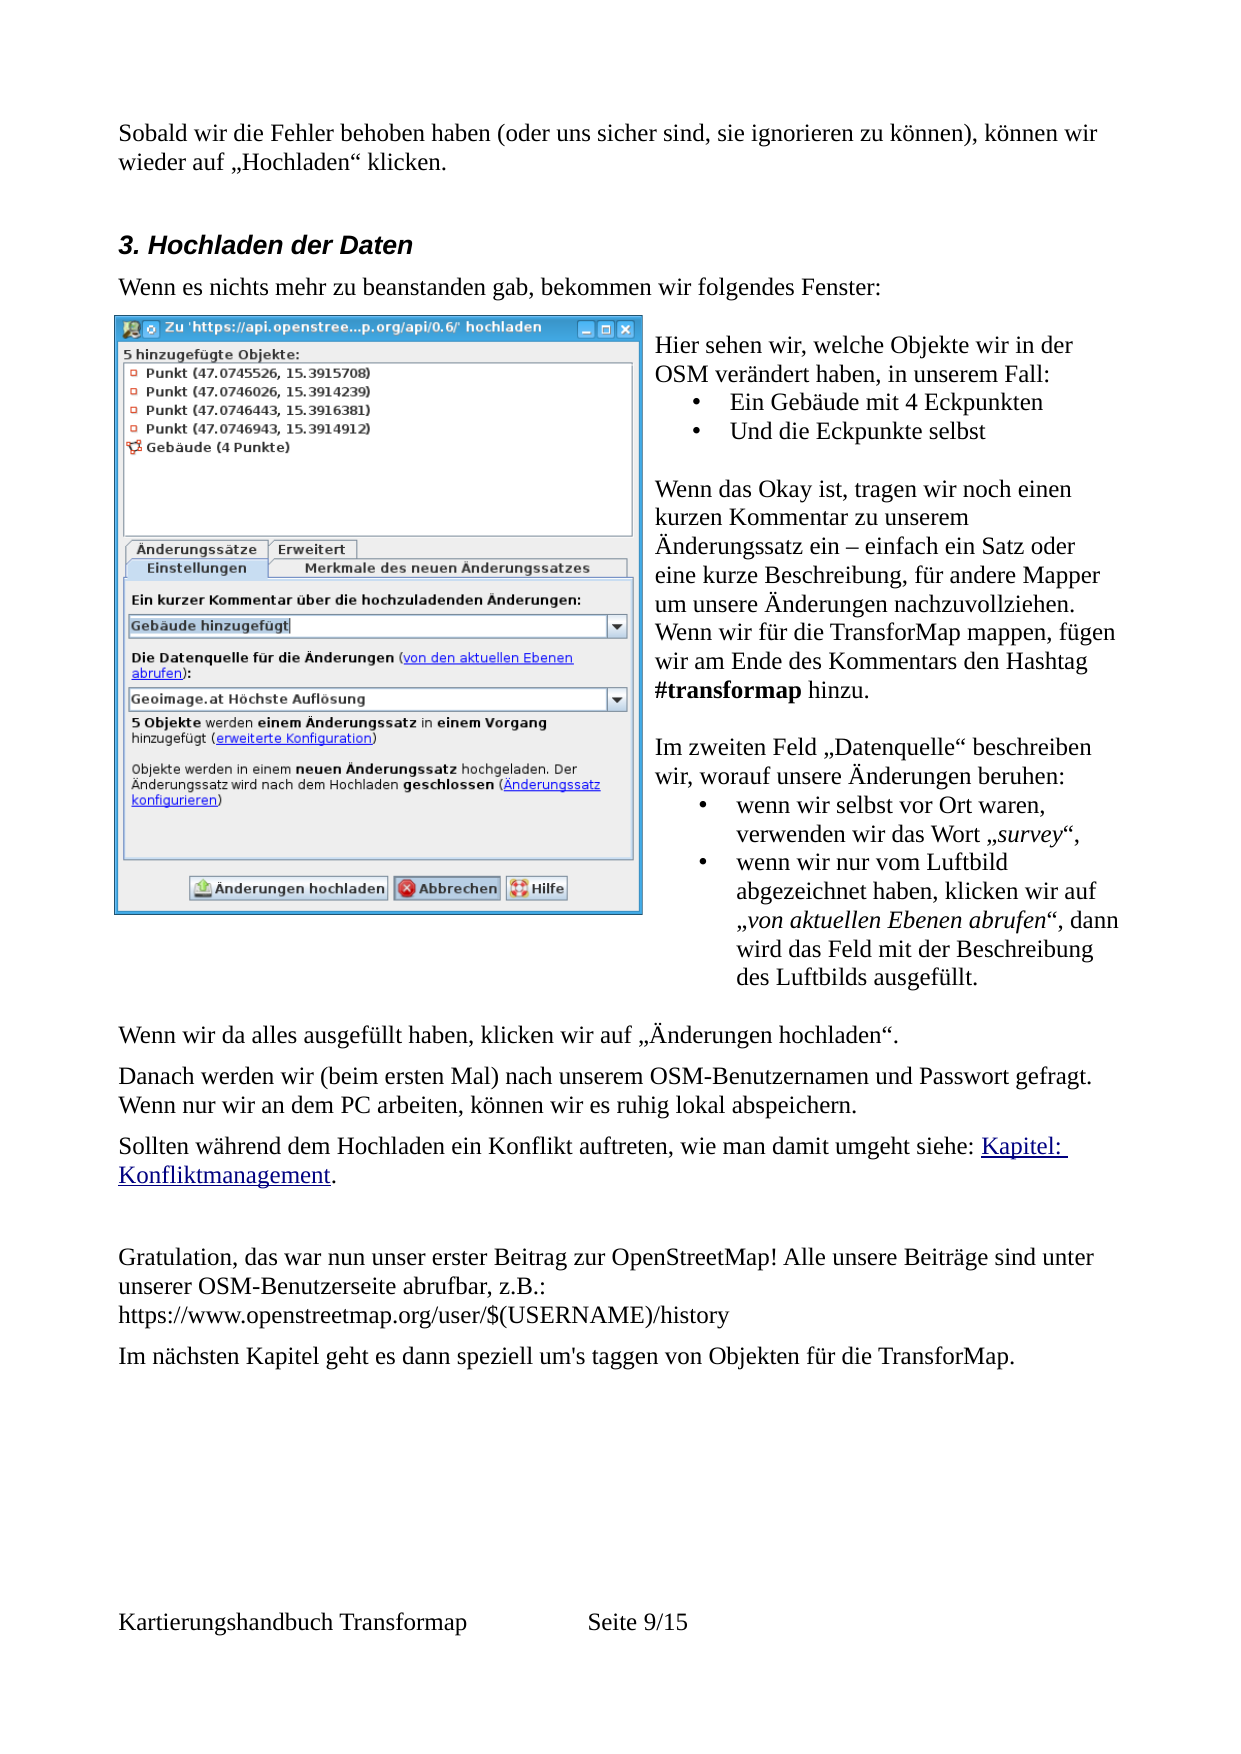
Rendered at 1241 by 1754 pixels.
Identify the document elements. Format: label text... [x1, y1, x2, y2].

text Gratulation, das war nun unser erster Beitrag zur OpenStreetMap! Alle unsere Beiträge sind unter unserer OSM-Benutzerseite abrufbar, z.B.: https://www.openstreetmap.org/user/$(USERNAME)/history [118, 1242, 1122, 1329]
text Sollten während dem Hochladen ein Konflikt auftreten, wie man damit umgeht siehe: Kapitel: Konfliktmanagement. [118, 1131, 1122, 1189]
list Ein Gebäude mit 4 Eckpunkten [643, 387, 1122, 416]
subtitle 3. Hochladen der Daten [118, 229, 1122, 260]
text Im zweiten Feld „Datenquelle“ beschreiben wir, worauf unsere Änderungen beruhen: [643, 732, 1122, 790]
text Wenn es nichts mehr zu beanstanden gab, bekommen wir folgendes Fenster: [118, 272, 1122, 301]
text Sobald wir die Fehler behoben haben (oder uns sicher sind, sie ignorieren zu können), können wir wieder auf „Hochladen“ klicken. [118, 118, 1122, 176]
picture [114, 315, 643, 915]
list wenn wir nur vom Luftbild abgezeichnet haben, klicken wir auf „von aktuellen Ebenen abrufen“, dann wird das Feld mit der Beschreibung des Luftbilds ausgefüllt. [698, 847, 1122, 991]
text Danach werden wir (beim ersten Mal) nach unserem OSM-Benutzernamen und Passwort gefragt. Wenn nur wir an dem PC arbeiten, können wir es ruhig lokal abspeichern. [118, 1061, 1122, 1119]
text Wenn das Okay ist, tragen wir noch einen kurzen Kommentar zu unserem Änderungssatz ein – einfach ein Satz oder eine kurze Beschreibung, für andere Mapper um unsere Änderungen nachzuvollziehen. Wenn wir für die TransforMap mappen, fügen wir am Ende des Kommentars den Hashtag #transformap hinzu. [643, 474, 1122, 704]
text Im nächsten Kapitel geht es dann speziell um's taggen von Objekten für die TransforMap. [118, 1341, 1122, 1370]
list wenn wir selbst vor Ort waren, verwenden wir das Wort „survey“, [698, 790, 1122, 847]
list Und die Eckpunkte selbst [643, 416, 1122, 445]
text Hier sehen wir, welche Objekte wir in der OSM verändert haben, in unserem Fall: [643, 330, 1122, 387]
text Wenn wir da alles ausgefüllt haben, klicken wir auf „Änderungen hochladen“. [118, 1020, 1122, 1049]
